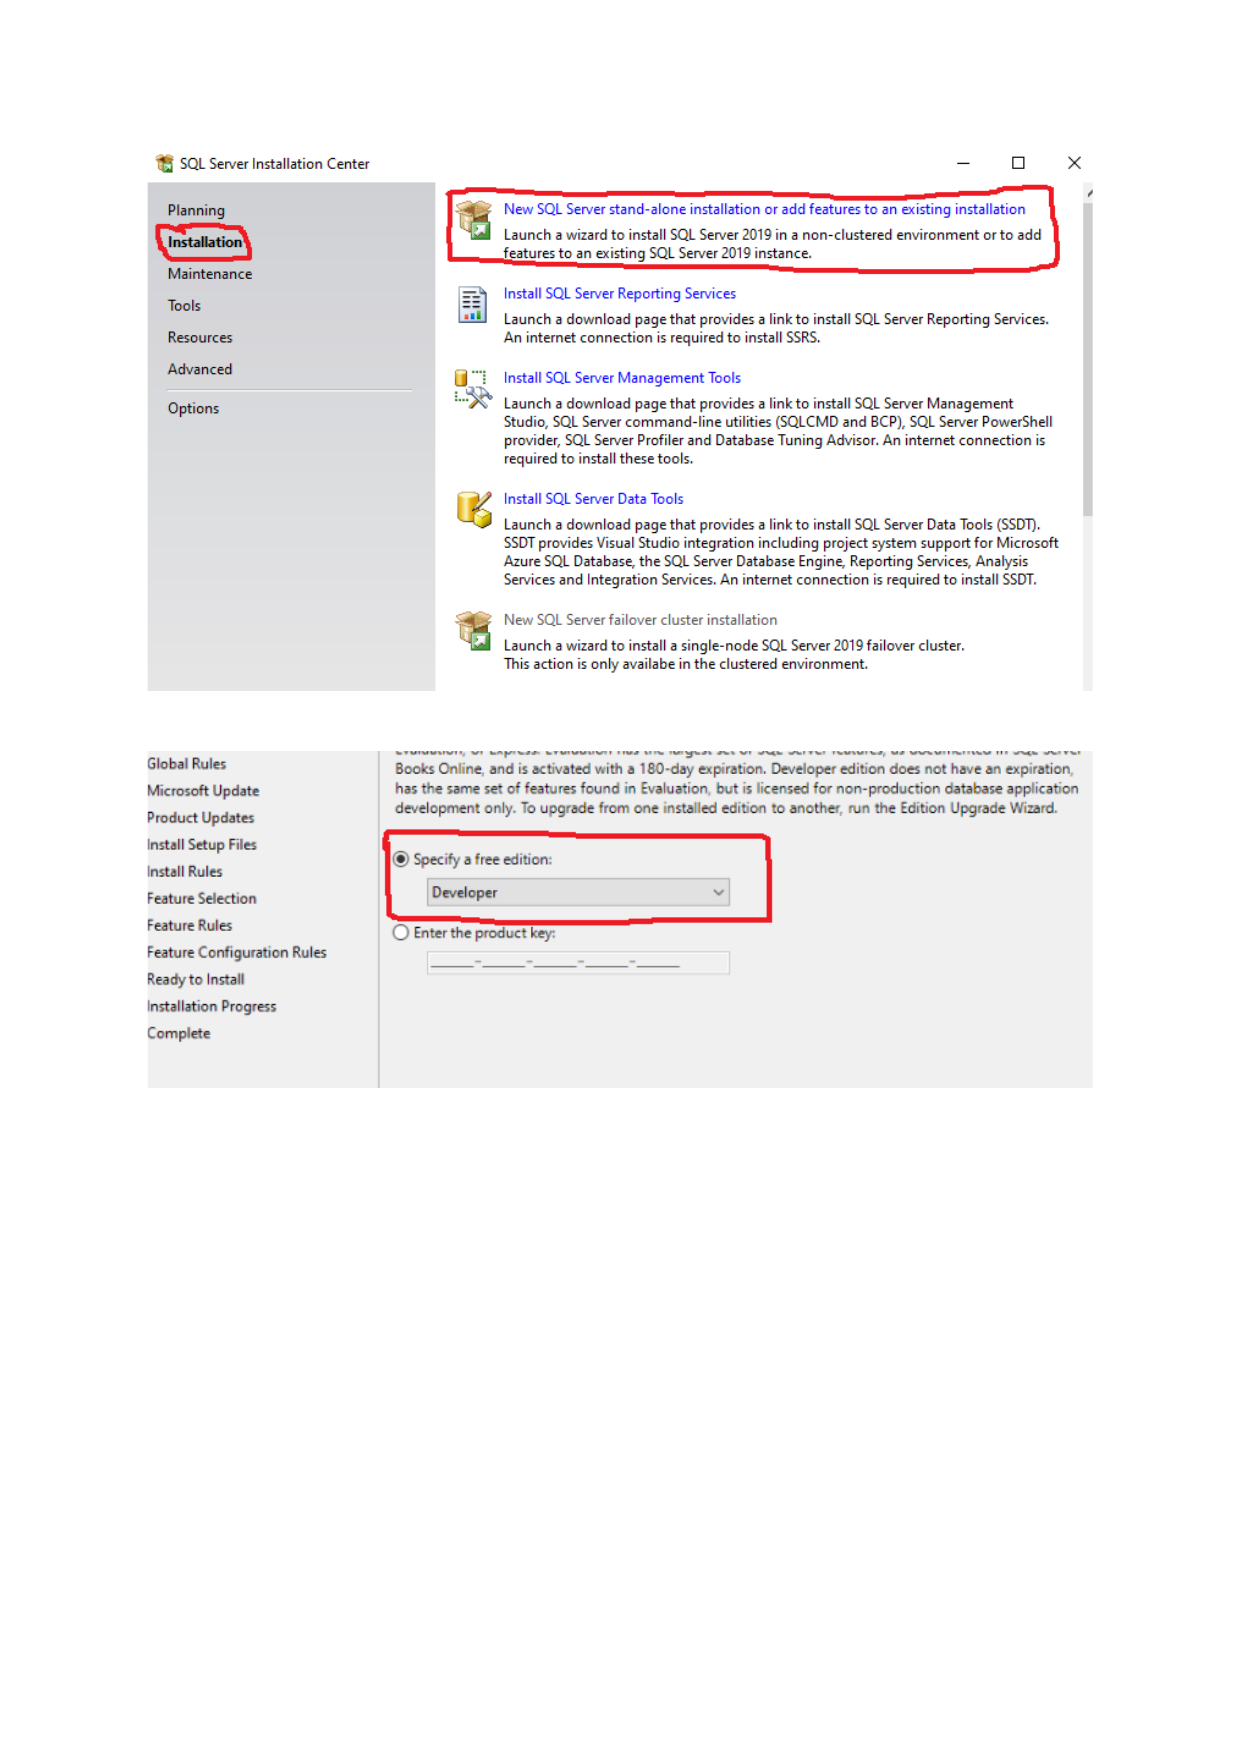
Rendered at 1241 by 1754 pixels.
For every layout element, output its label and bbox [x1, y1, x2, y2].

picture [147, 751, 1093, 1088]
picture [147, 147, 1093, 691]
